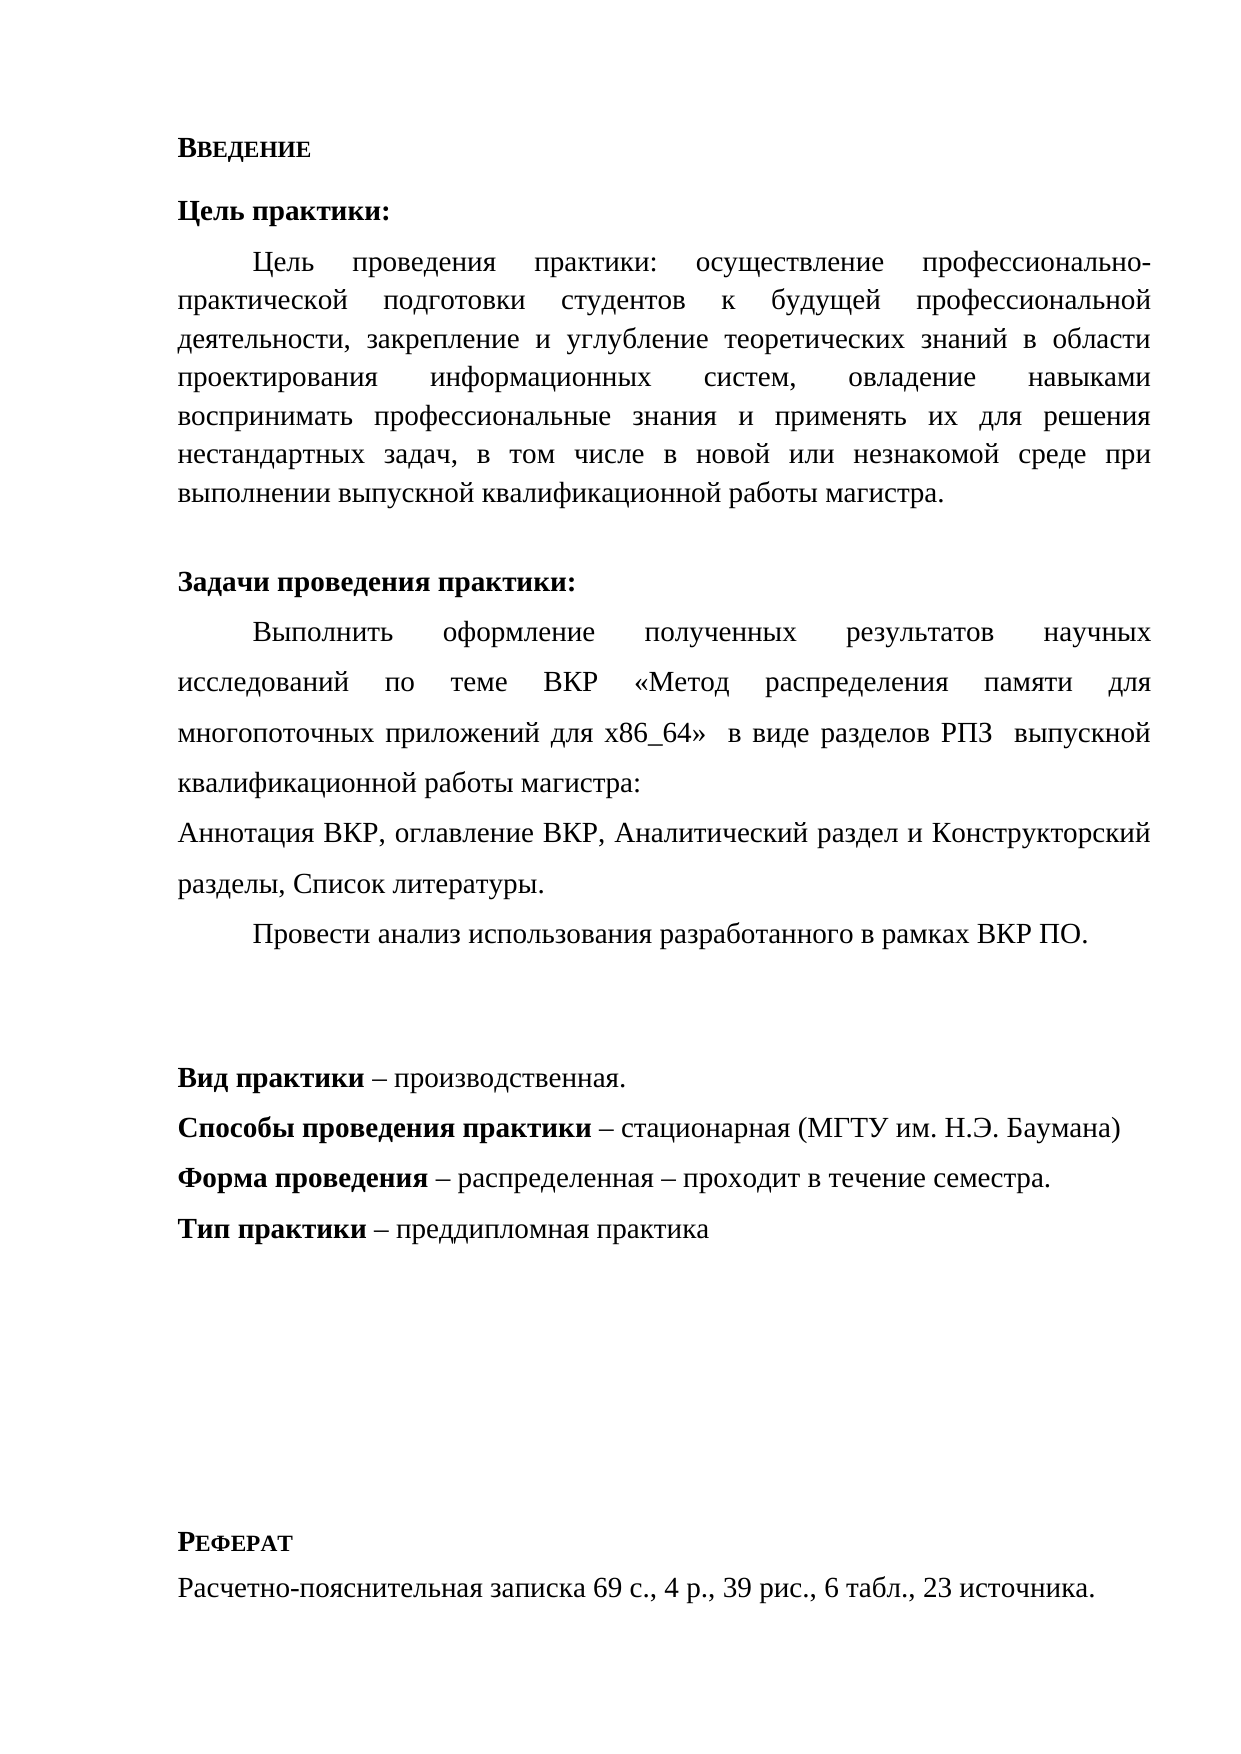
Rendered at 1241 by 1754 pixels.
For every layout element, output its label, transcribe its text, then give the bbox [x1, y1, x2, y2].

text Выполнить оформление полученных результатов научных исследований по теме ВКР «Метод распределения памяти для многопоточных приложений для х86_64» в виде разделов РПЗ выпускной квалификационной работы магистра: [177, 614, 1152, 799]
text Провести анализ использования разработанного в рамках ВКР ПО. [177, 916, 1152, 949]
text Способы проведения практики – стационарная (МГТУ им. Н.Э. Баумана) [177, 1110, 1152, 1144]
text Форма проведения – распределенная – проходит в течение семестра. [177, 1160, 1152, 1194]
text Аннотация ВКР, оглавление ВКР, Аналитический раздел и Конструкторский разделы, Список литературы. [177, 815, 1152, 899]
subtitle Введение [177, 131, 1152, 164]
text Тип практики – преддипломная практика [177, 1211, 1152, 1244]
text Задачи проведения практики: [177, 564, 1152, 597]
text Вид практики – производственная. [177, 1060, 1152, 1093]
text Цель проведения практики: осуществление профессионально-практической подготовки студентов к будущей профессиональной деятельности, закрепление и углубление теоретических знаний в области проектирования информационных систем, овладение навыками воспринимать профессиональные знания и применять их для решения нестандартных задач, в том числе в новой или незнакомой среде при выполнении выпускной квалификационной работы магистра. [177, 244, 1152, 508]
text Расчетно-пояснительная записка 69 с., 4 р., 39 рис., 6 табл., 23 источника. [177, 1570, 1152, 1604]
text Цель практики: [177, 193, 1152, 227]
subtitle Реферат [177, 1524, 1152, 1558]
